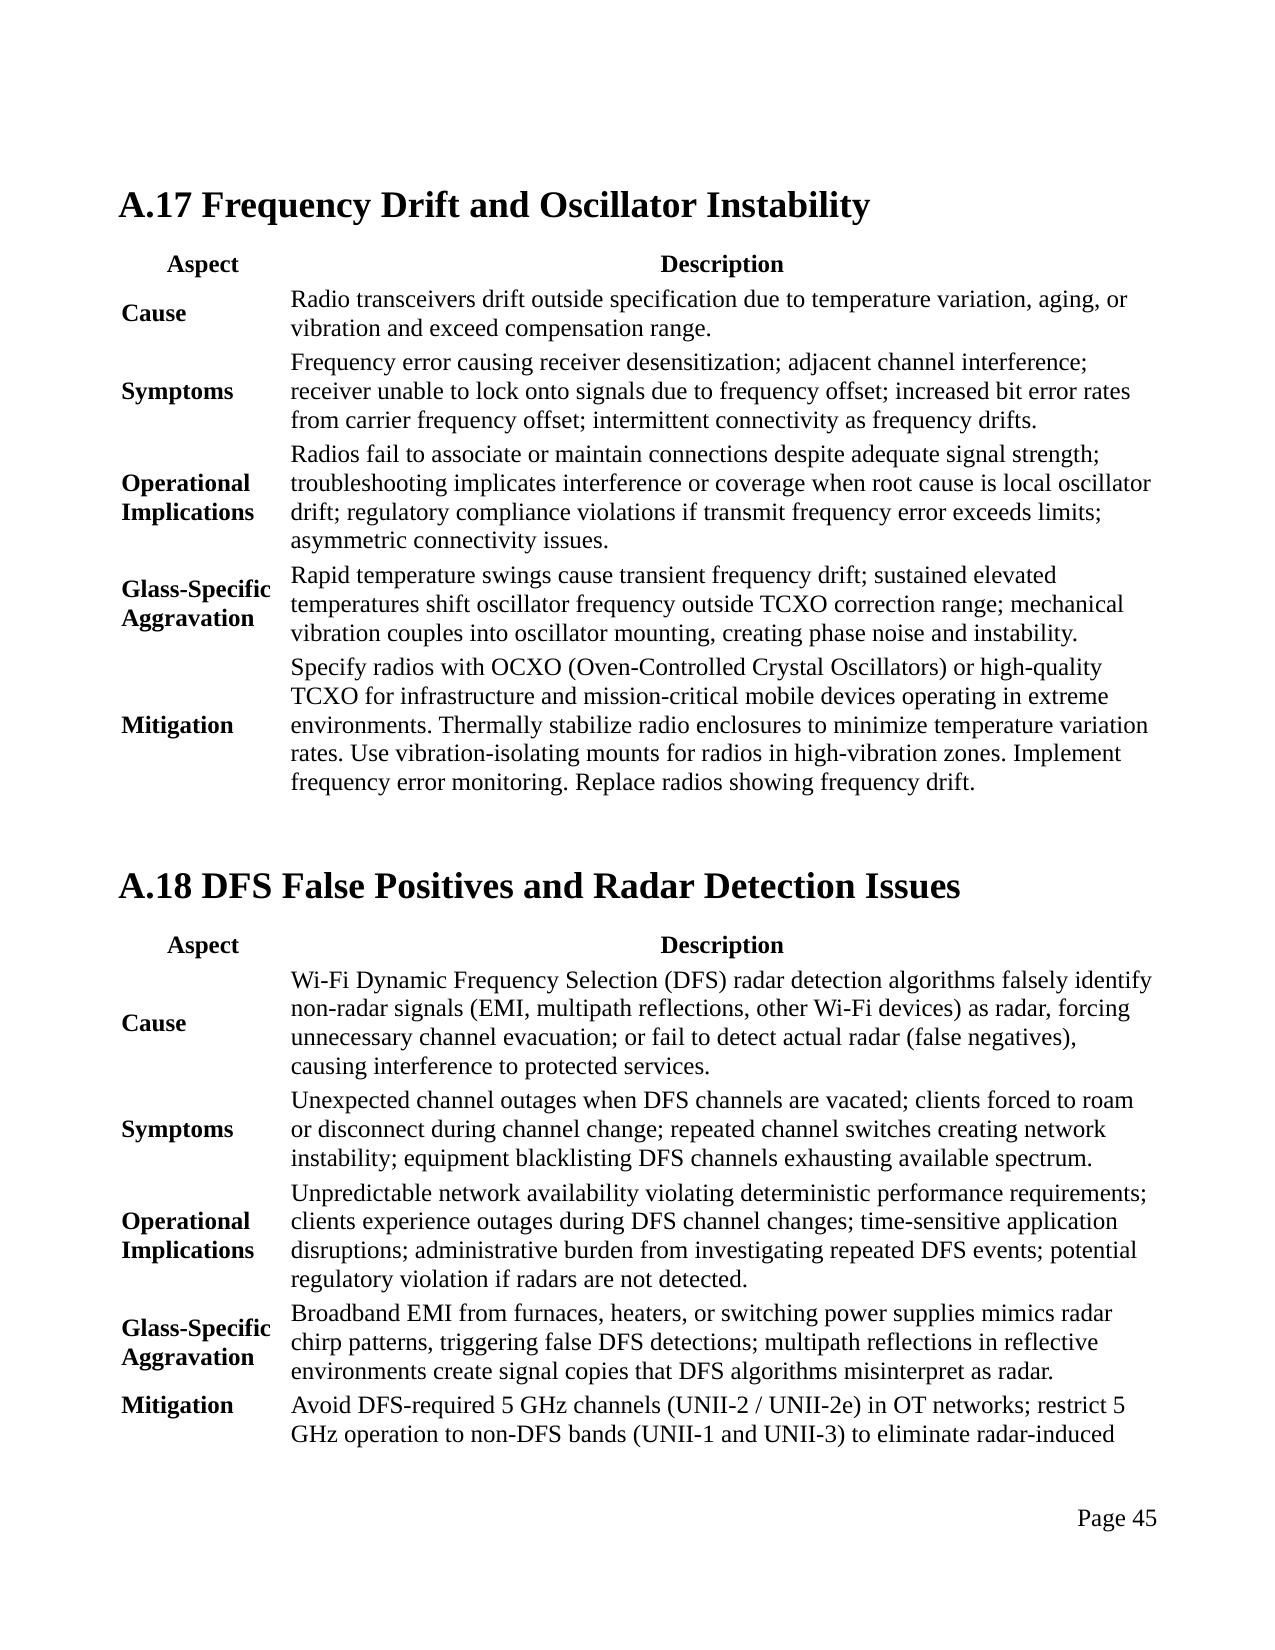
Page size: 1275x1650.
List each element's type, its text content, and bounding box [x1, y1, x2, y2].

table_cell Unexpected channel outages when DFS channels are vacated; clients forced to roam or disconnect during channel change; repeated channel switches creating network instability; equipment blacklisting DFS channels exhausting available spectrum. [288, 1083, 1157, 1175]
table_cell Mitigation [118, 1388, 288, 1451]
table_cell Unpredictable network availability violating deterministic performance requirements; clients experience outages during DFS channel changes; time-sensitive application disruptions; administrative burden from investigating repeated DFS events; potential regulatory violation if radars are not detected. [288, 1175, 1157, 1296]
table_cell Glass-Specific Aggravation [118, 557, 287, 649]
table_cell Mitigation [118, 649, 287, 799]
table_cell Specify radios with OCXO (Oven-Controlled Crystal Oscillators) or high-quality TCXO for infrastructure and mission-critical mobile devices operating in extreme environments. Thermally stabilize radio enclosures to minimize temperature variation rates. Use vibration-isolating mounts for radios in high-vibration zones. Implement frequency error monitoring. Replace radios showing frequency drift. [288, 649, 1157, 799]
table_cell Cause [118, 962, 288, 1083]
table_header Aspect [118, 246, 287, 281]
table_cell Broadband EMI from furnaces, heaters, or switching power supplies mimics radar chirp patterns, triggering false DFS detections; multipath reflections in reflective environments create signal copies that DFS algorithms misinterpret as radar. [288, 1296, 1157, 1388]
table_cell Cause [118, 281, 287, 344]
table_cell Symptoms [118, 1083, 288, 1175]
table_cell Operational Implications [118, 436, 287, 557]
table_cell Radio transceivers drift outside specification due to temperature variation, aging, or vibration and exceed compensation range. [288, 281, 1157, 344]
subtitle A.17 Frequency Drift and Oscillator Instability [118, 182, 1157, 225]
table_cell Rapid temperature swings cause transient frequency drift; sustained elevated temperatures shift oscillator frequency outside TCXO correction range; mechanical vibration couples into oscillator mounting, creating phase noise and instability. [288, 557, 1157, 649]
table_cell Frequency error causing receiver desensitization; adjacent channel interference; receiver unable to lock onto signals due to frequency offset; increased bit error rates from carrier frequency offset; intermittent connectivity as frequency drifts. [288, 344, 1157, 436]
table_cell Operational Implications [118, 1175, 288, 1296]
table_cell Radios fail to associate or maintain connections despite adequate signal strength; troubleshooting implicates interference or coverage when root cause is local oscillator drift; regulatory compliance violations if transmit frequency error exceeds limits; asymmetric connectivity issues. [288, 436, 1157, 557]
table_cell Avoid DFS-required 5 GHz channels (UNII-2 / UNII-2e) in OT networks; restrict 5 GHz operation to non-DFS bands (UNII-1 and UNII-3) to eliminate radar-induced [288, 1388, 1157, 1451]
table_header Description [288, 246, 1157, 281]
table_cell Wi-Fi Dynamic Frequency Selection (DFS) radar detection algorithms falsely identify non-radar signals (EMI, multipath reflections, other Wi-Fi devices) as radar, forcing unnecessary channel evacuation; or fail to detect actual radar (false negatives), causing interference to protected services. [288, 962, 1157, 1083]
table_header Aspect [118, 927, 288, 962]
table_cell Glass-Specific Aggravation [118, 1296, 288, 1388]
table_header Description [288, 927, 1157, 962]
subtitle A.18 DFS False Positives and Radar Detection Issues [118, 863, 1157, 906]
table_cell Symptoms [118, 344, 287, 436]
